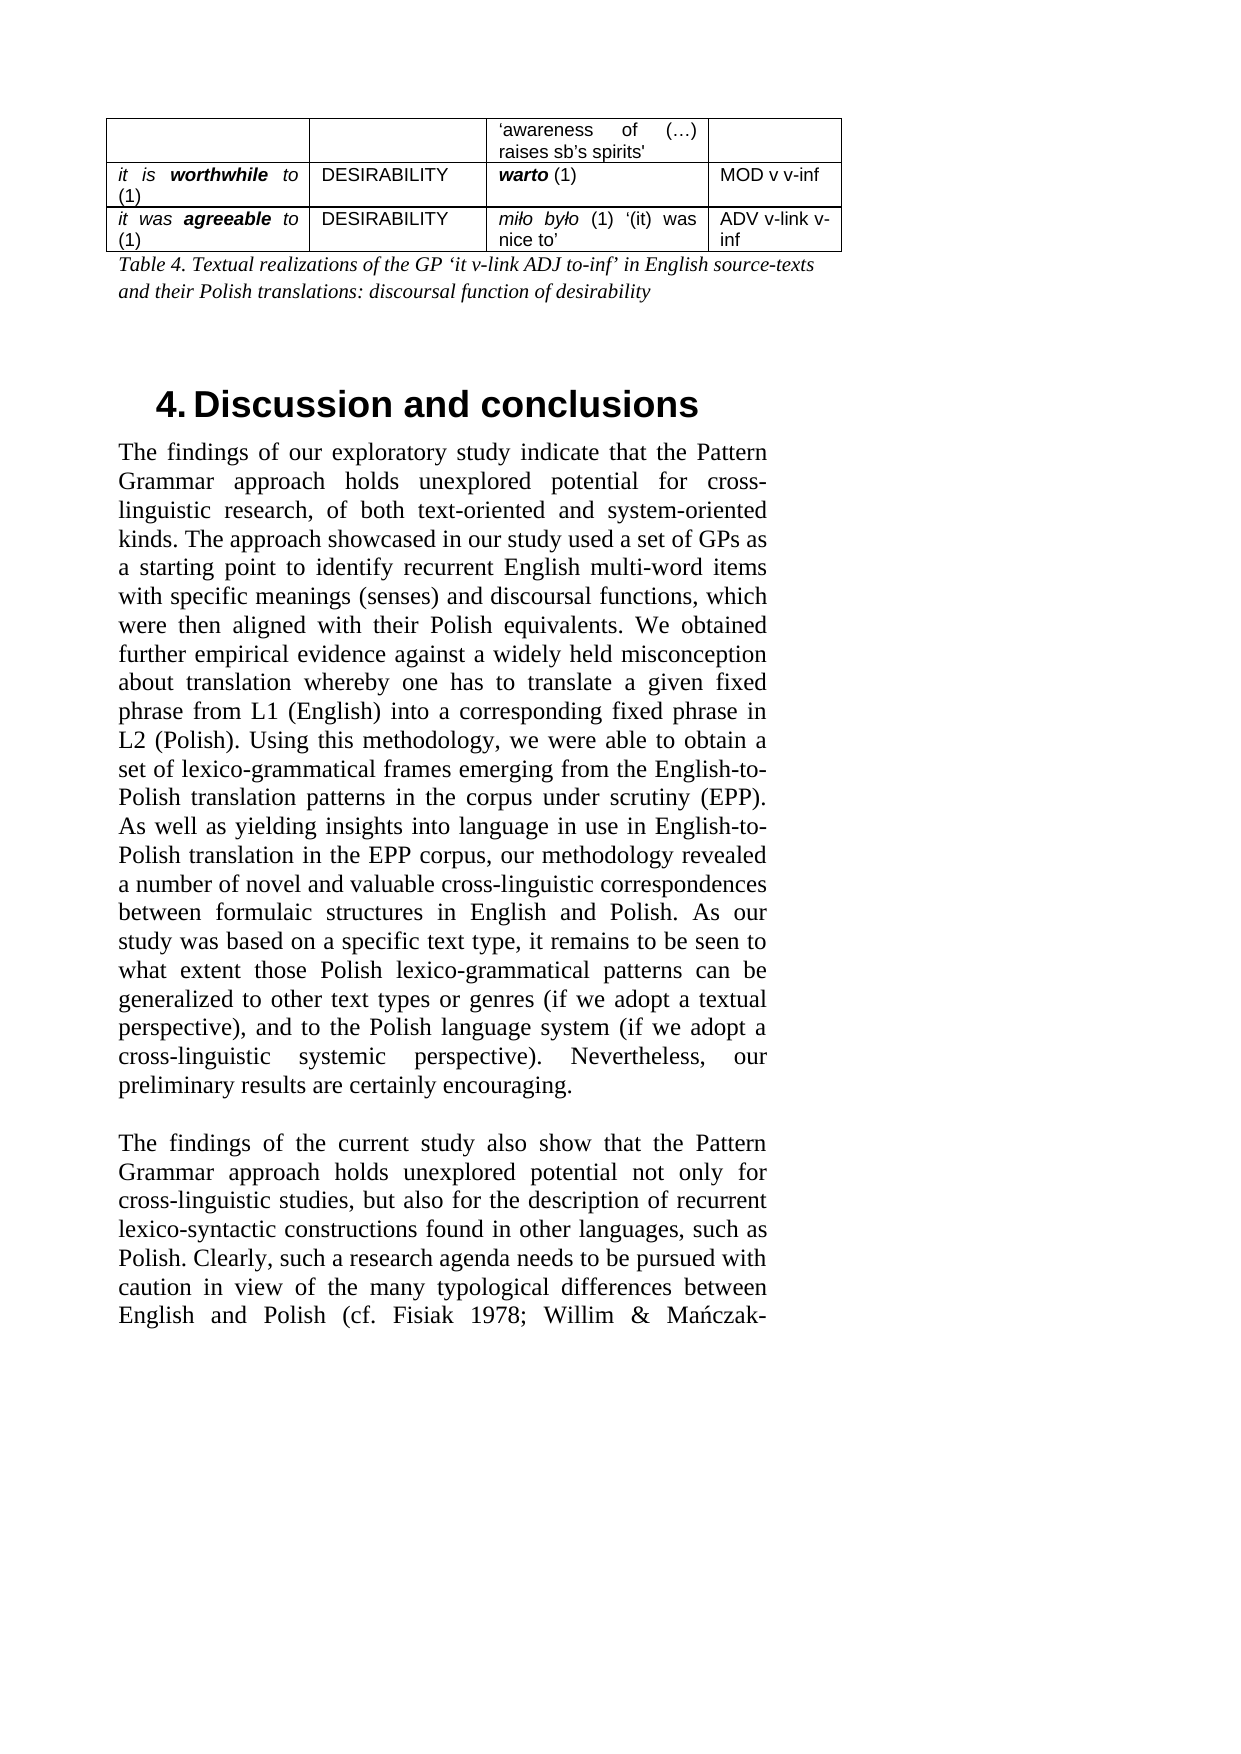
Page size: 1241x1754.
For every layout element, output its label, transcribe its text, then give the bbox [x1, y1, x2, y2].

table_cell [310, 119, 486, 162]
table_cell DESIRABILITY [310, 163, 486, 206]
table_cell ‘awareness of (…) raises sb’s spirits' [487, 119, 708, 162]
table_cell ADV v-link v-inf [709, 208, 841, 251]
table_cell [709, 119, 841, 162]
table_cell miło było (1) ‘(it) was nice to’ [487, 208, 708, 251]
table_cell MOD v v-inf [709, 163, 841, 206]
table_cell [107, 119, 309, 162]
text The findings of the current study also show that the Pattern Grammar approach holds unexplored potential not only for cross-linguistic studies, but also for the description of recurrent lexico-syntactic constructions found in other languages, such as Polish. Clearly, such a research agenda needs to be pursued with caution in view of the many typological differences between English and Polish (cf. Fisiak 1978; Willim & Mańczak- [118, 1128, 768, 1329]
table_cell it was agreeable to (1) [107, 208, 309, 251]
list Discussion and conclusions [156, 382, 827, 425]
text The findings of our exploratory study indicate that the Pattern Grammar approach holds unexplored potential for cross-linguistic research, of both text-oriented and system-oriented kinds. The approach showcased in our study used a set of GPs as a starting point to identify recurrent English multi-word items with specific meanings (senses) and discoursal functions, which were then aligned with their Polish equivalents. We obtained further empirical evidence against a widely held misconception about translation whereby one has to translate a given fixed phrase from L1 (English) into a corresponding fixed phrase in L2 (Polish). Using this methodology, we were able to obtain a set of lexico-grammatical frames emerging from the English-to-Polish translation patterns in the corpus under scrutiny (EPP). As well as yielding insights into language in use in English-to-Polish translation in the EPP corpus, our methodology revealed a number of novel and valuable cross-linguistic correspondences between formulaic structures in English and Polish. As our study was based on a specific text type, it remains to be seen to what extent those Polish lexico-grammatical patterns can be generalized to other text types or genres (if we adopt a textual perspective), and to the Polish language system (if we adopt a cross-linguistic systemic perspective). Nevertheless, our preliminary results are certainly encouraging. [118, 437, 768, 1099]
table_cell it is worthwhile to (1) [107, 163, 309, 206]
text Table 4. Textual realizations of the GP ‘it v-link ADJ to-inf’ in English source-texts and their Polish translations: discoursal function of desirability [118, 252, 827, 303]
table_cell DESIRABILITY [310, 208, 486, 251]
table_cell warto (1) [487, 163, 708, 206]
